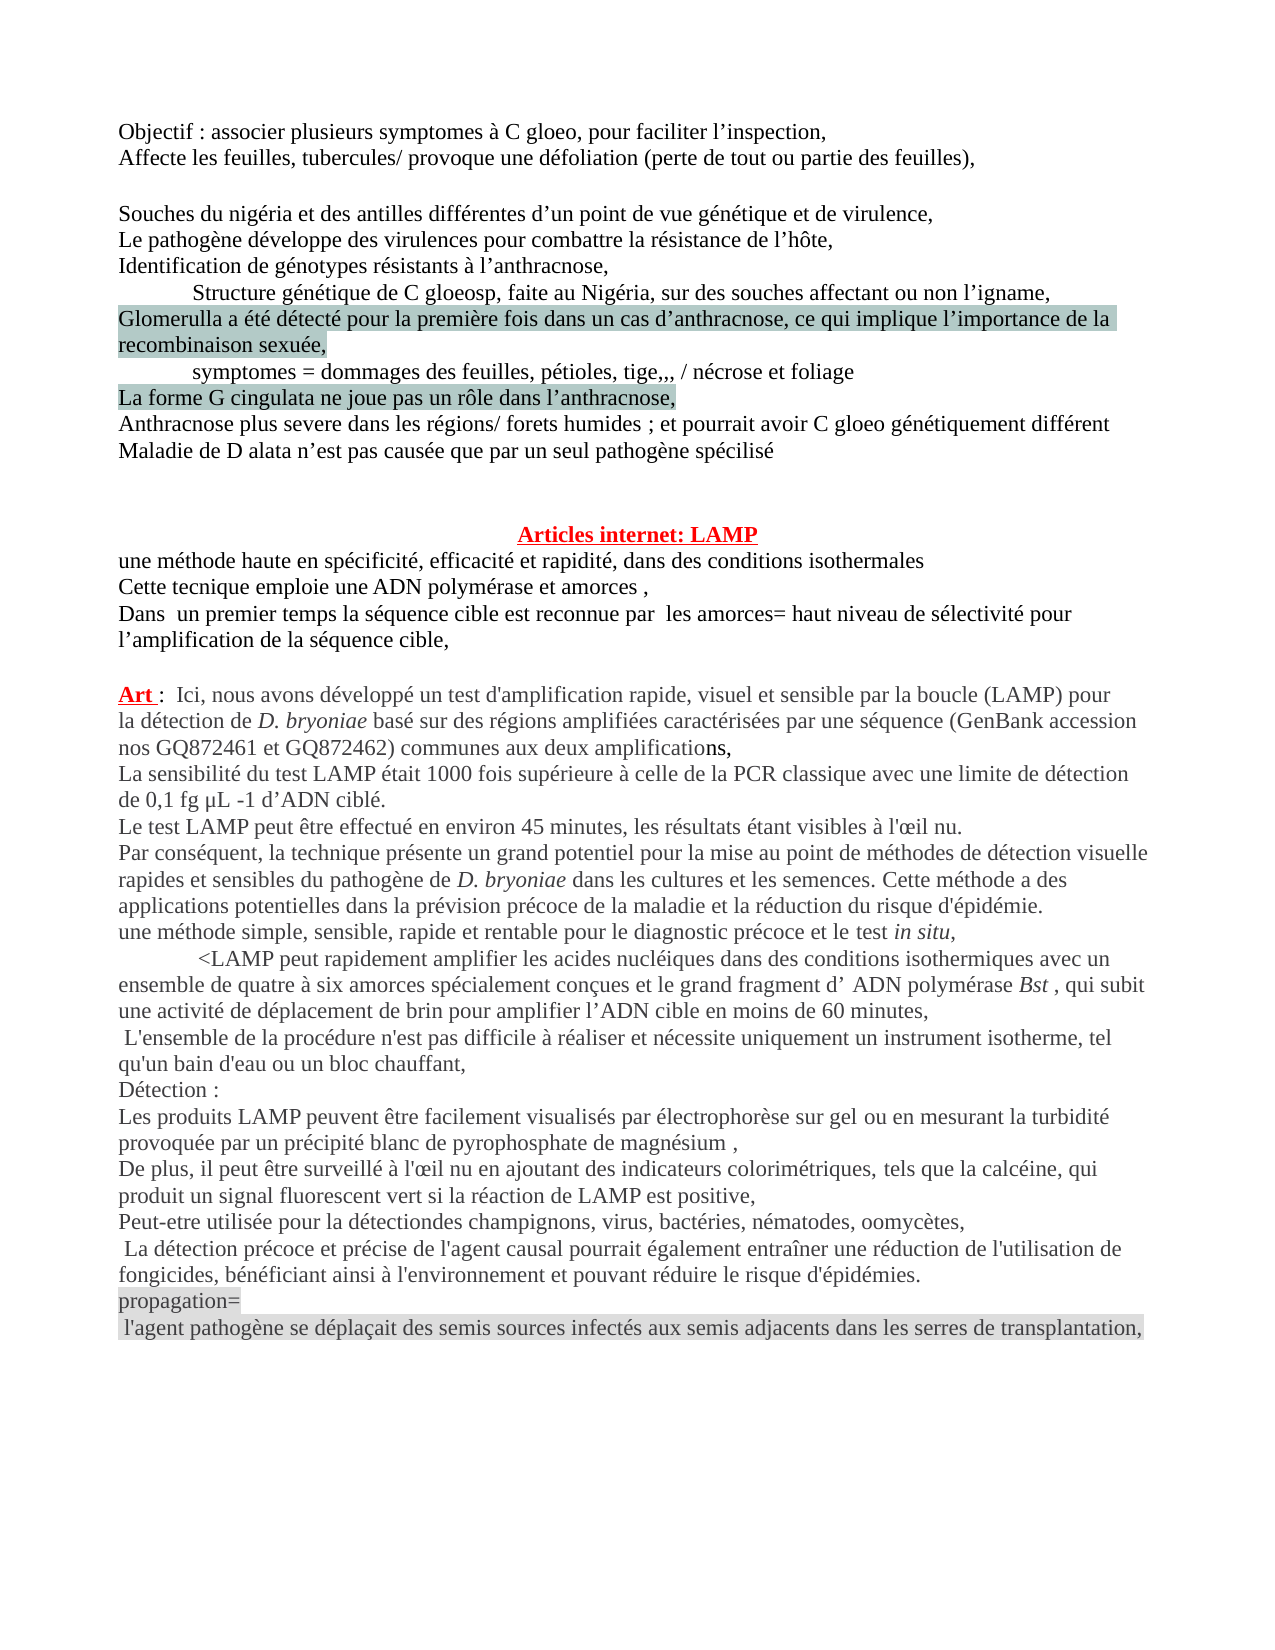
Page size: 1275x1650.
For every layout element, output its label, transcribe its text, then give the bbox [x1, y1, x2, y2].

text La détection précoce et précise de l'agent causal pourrait également entraîner une réduction de l'utilisation de fongicides, bénéficiant ainsi à l'environnement et pouvant réduire le risque d'épidémies. [118, 1234, 1157, 1287]
text Art : Ici, nous avons développé un test d'amplification rapide, visuel et sensible par la boucle (LAMP) pour la détection de D. bryoniae basé sur des régions amplifiées caractérisées par une séquence (GenBank accession nos GQ872461 et GQ872462) communes aux deux amplifications, [118, 681, 1157, 760]
text Le pathogène développe des virulences pour combattre la résistance de l’hôte, [118, 226, 1157, 252]
text Identification de génotypes résistants à l’anthracnose, [118, 252, 1157, 279]
text La forme G cingulata ne joue pas un rôle dans l’anthracnose, [118, 384, 1157, 410]
text Maladie de D alata n’est pas causée que par un seul pathogène spécilisé [118, 437, 1157, 463]
text propagation= [118, 1287, 1157, 1314]
text Structure génétique de C gloeosp, faite au Nigéria, sur des souches affectant ou non l’igname, [118, 279, 1157, 305]
text une méthode simple, sensible, rapide et rentable pour le diagnostic précoce et le test in situ, [118, 918, 1157, 945]
text Cette tecnique emploie une ADN polymérase et amorces , [118, 573, 1157, 600]
text l'agent pathogène se déplaçait des semis sources infectés aux semis adjacents dans les serres de transplantation, [118, 1314, 1157, 1340]
text Par conséquent, la technique présente un grand potentiel pour la mise au point de méthodes de détection visuelle rapides et sensibles du pathogène de D. bryoniae dans les cultures et les semences. Cette méthode a des applications potentielles dans la prévision précoce de la maladie et la réduction du risque d'épidémie. [118, 839, 1157, 918]
text De plus, il peut être surveillé à l'œil nu en ajoutant des indicateurs colorimétriques, tels que la calcéine, qui produit un signal fluorescent vert si la réaction de LAMP est positive, [118, 1156, 1157, 1208]
text Objectif : associer plusieurs symptomes à C gloeo, pour faciliter l’inspection, [118, 118, 1157, 144]
text Le test LAMP peut être effectué en environ 45 minutes, les résultats étant visibles à l'œil nu. [118, 813, 1157, 839]
text Les produits LAMP peuvent être facilement visualisés par électrophorèse sur gel ou en mesurant la turbidité provoquée par un précipité blanc de pyrophosphate de magnésium , [118, 1103, 1157, 1156]
text Glomerulla a été détecté pour la première fois dans un cas d’anthracnose, ce qui implique l’importance de la recombinaison sexuée, [118, 305, 1157, 358]
text Souches du nigéria et des antilles différentes d’un point de vue génétique et de virulence, [118, 199, 1157, 226]
text symptomes = dommages des feuilles, pétioles, tige,,, / nécrose et foliage [118, 358, 1157, 384]
text une méthode haute en spécificité, efficacité et rapidité, dans des conditions isothermales [118, 547, 1157, 573]
text <LAMP peut rapidement amplifier les acides nucléiques dans des conditions isothermiques avec un ensemble de quatre à six amorces spécialement conçues et le grand fragment d’ ADN polymérase Bst , qui subit une activité de déplacement de brin pour amplifier l’ADN cible en moins de 60 minutes, [118, 945, 1157, 1024]
text La sensibilité du test LAMP était 1000 fois supérieure à celle de la PCR classique avec une limite de détection de 0,1 fg μL -1 d’ADN ciblé. [118, 760, 1157, 813]
text Articles internet: LAMP [118, 521, 1157, 547]
text Affecte les feuilles, tubercules/ provoque une défoliation (perte de tout ou partie des feuilles), [118, 144, 1157, 171]
text Dans un premier temps la séquence cible est reconnue par les amorces= haut niveau de sélectivité pour l’amplification de la séquence cible, [118, 600, 1157, 652]
text Détection : [118, 1076, 1157, 1103]
text L'ensemble de la procédure n'est pas difficile à réaliser et nécessite uniquement un instrument isotherme, tel qu'un bain d'eau ou un bloc chauffant, [118, 1024, 1157, 1076]
text Anthracnose plus severe dans les régions/ forets humides ; et pourrait avoir C gloeo génétiquement différent [118, 410, 1157, 437]
text Peut-etre utilisée pour la détectiondes champignons, virus, bactéries, nématodes, oomycètes, [118, 1208, 1157, 1234]
